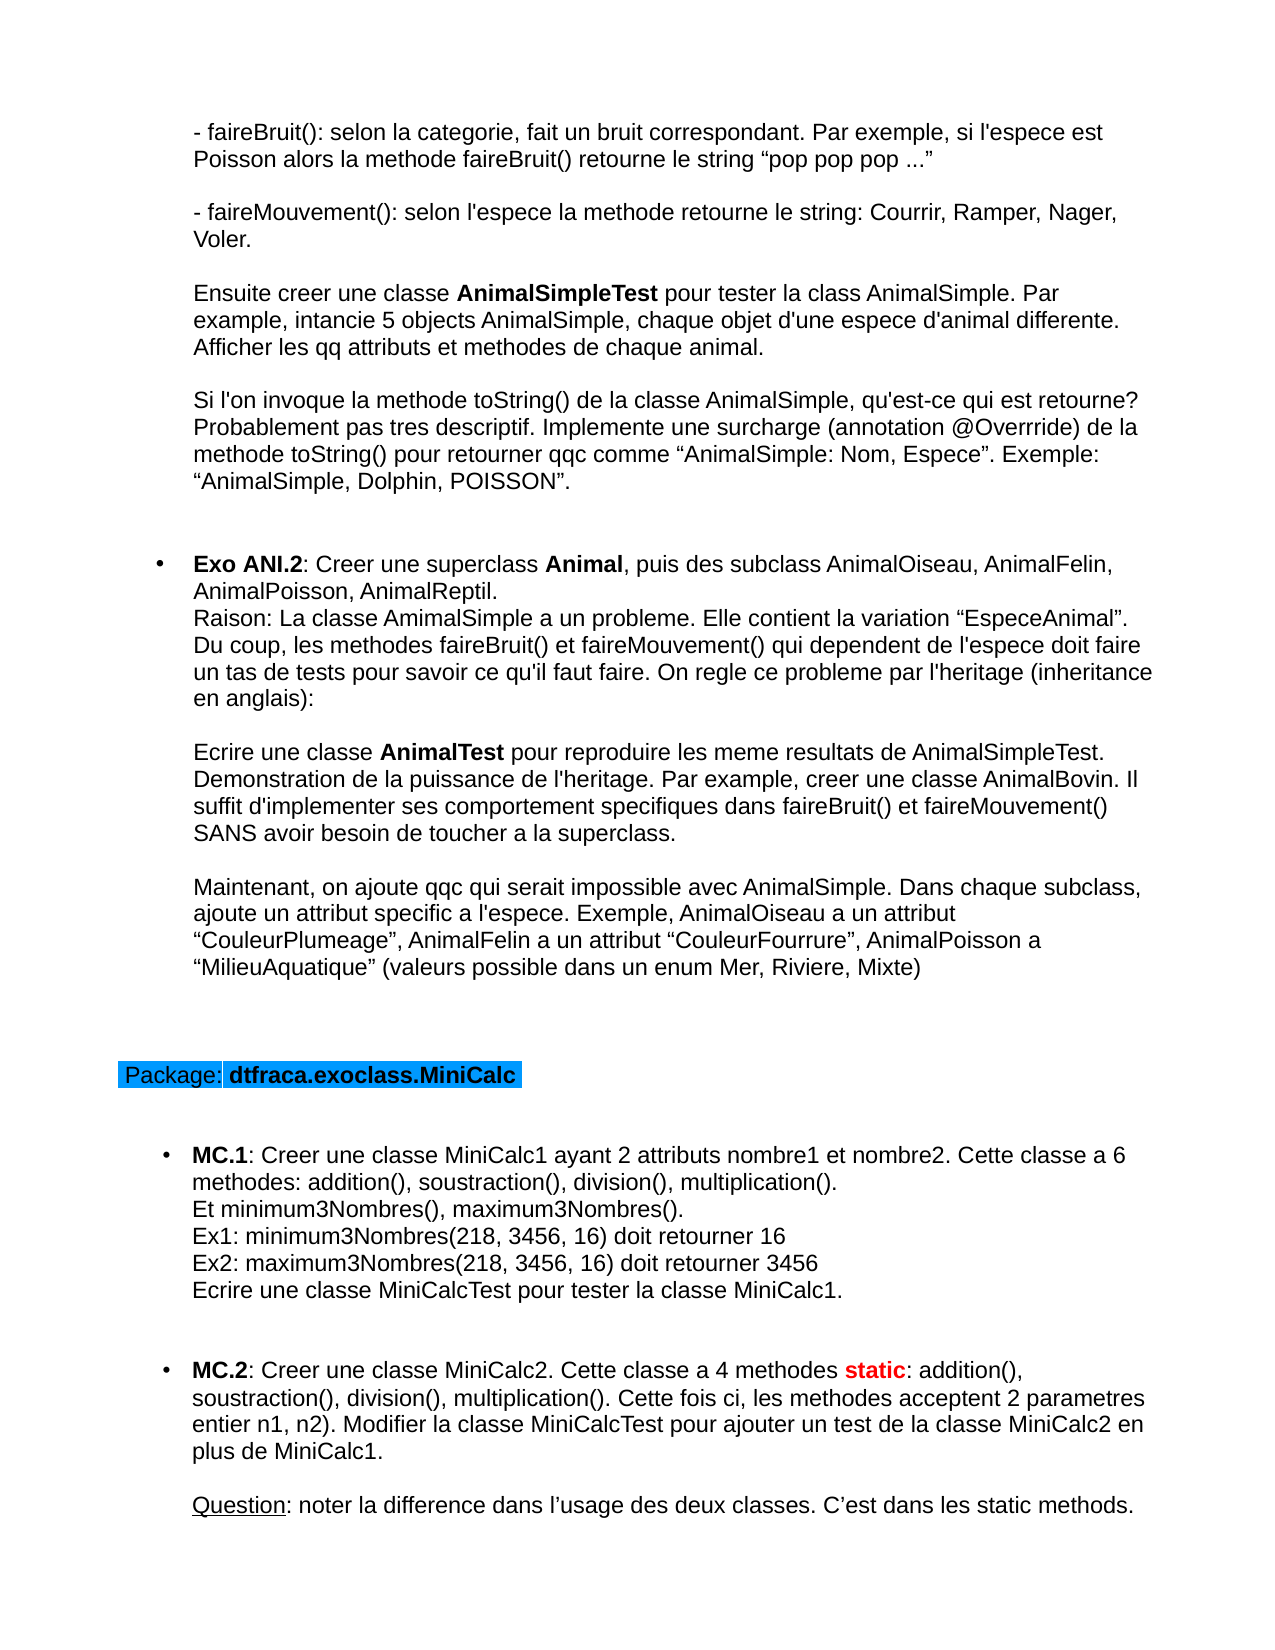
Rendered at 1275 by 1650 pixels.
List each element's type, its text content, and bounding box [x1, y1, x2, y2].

list - faireBruit(): selon la categorie, fait un bruit correspondant. Par exemple, si l'espece est Poisson alors la methode faireBruit() retourne le string “pop pop pop ...” - faireMouvement(): selon l'espece la methode retourne le string: Courrir, Ramper, Nager, Voler. Ensuite creer une classe AnimalSimpleTest pour tester la class AnimalSimple. Par example, intancie 5 objects AnimalSimple, chaque objet d'une espece d'animal differente. Afficher les qq attributs et methodes de chaque animal. Si l'on invoque la methode toString() de la classe AnimalSimple, qu'est-ce qui est retourne? Probablement pas tres descriptif. Implemente une surcharge (annotation @Overrride) de la methode toString() pour retourner qqc comme “AnimalSimple: Nom, Espece”. Exemple: “AnimalSimple, Dolphin, POISSON”. [156, 118, 1157, 550]
list Exo ANI.2: Creer une superclass Animal, puis des subclass AnimalOiseau, AnimalFelin, AnimalPoisson, AnimalReptil. Raison: La classe AmimalSimple a un probleme. Elle contient la variation “EspeceAnimal”. Du coup, les methodes faireBruit() et faireMouvement() qui dependent de l'espece doit faire un tas de tests pour savoir ce qu'il faut faire. On regle ce probleme par l'heritage (inheritance en anglais): Ecrire une classe AnimalTest pour reproduire les meme resultats de AnimalSimpleTest. Demonstration de la puissance de l'heritage. Par example, creer une classe AnimalBovin. Il suffit d'implementer ses comportement specifiques dans faireBruit() et faireMouvement() SANS avoir besoin de toucher a la superclass. Maintenant, on ajoute qqc qui serait impossible avec AnimalSimple. Dans chaque subclass, ajoute un attribut specific a l'espece. Exemple, AnimalOiseau a un attribut “CouleurPlumeage”, AnimalFelin a un attribut “CouleurFourrure”, AnimalPoisson a “MilieuAquatique” (valeurs possible dans un enum Mer, Riviere, Mixte) [156, 550, 1157, 981]
list MC.2: Creer une classe MiniCalc2. Cette classe a 4 methodes static: addition(), soustraction(), division(), multiplication(). Cette fois ci, les methodes acceptent 2 parametres entier n1, n2). Modifier la classe MiniCalcTest pour ajouter un test de la classe MiniCalc2 en plus de MiniCalc1. Question: noter la difference dans l’usage des deux classes. C’est dans les static methods. [162, 1357, 1157, 1518]
list MC.1: Creer une classe MiniCalc1 ayant 2 attributs nombre1 et nombre2. Cette classe a 6 methodes: addition(), soustraction(), division(), multiplication(). Et minimum3Nombres(), maximum3Nombres(). Ex1: minimum3Nombres(218, 3456, 16) doit retourner 16 Ex2: maximum3Nombres(218, 3456, 16) doit retourner 3456 Ecrire une classe MiniCalcTest pour tester la classe MiniCalc1. [162, 1142, 1157, 1357]
text Package: dtfraca.exoclass.MiniCalc [118, 1061, 1157, 1088]
